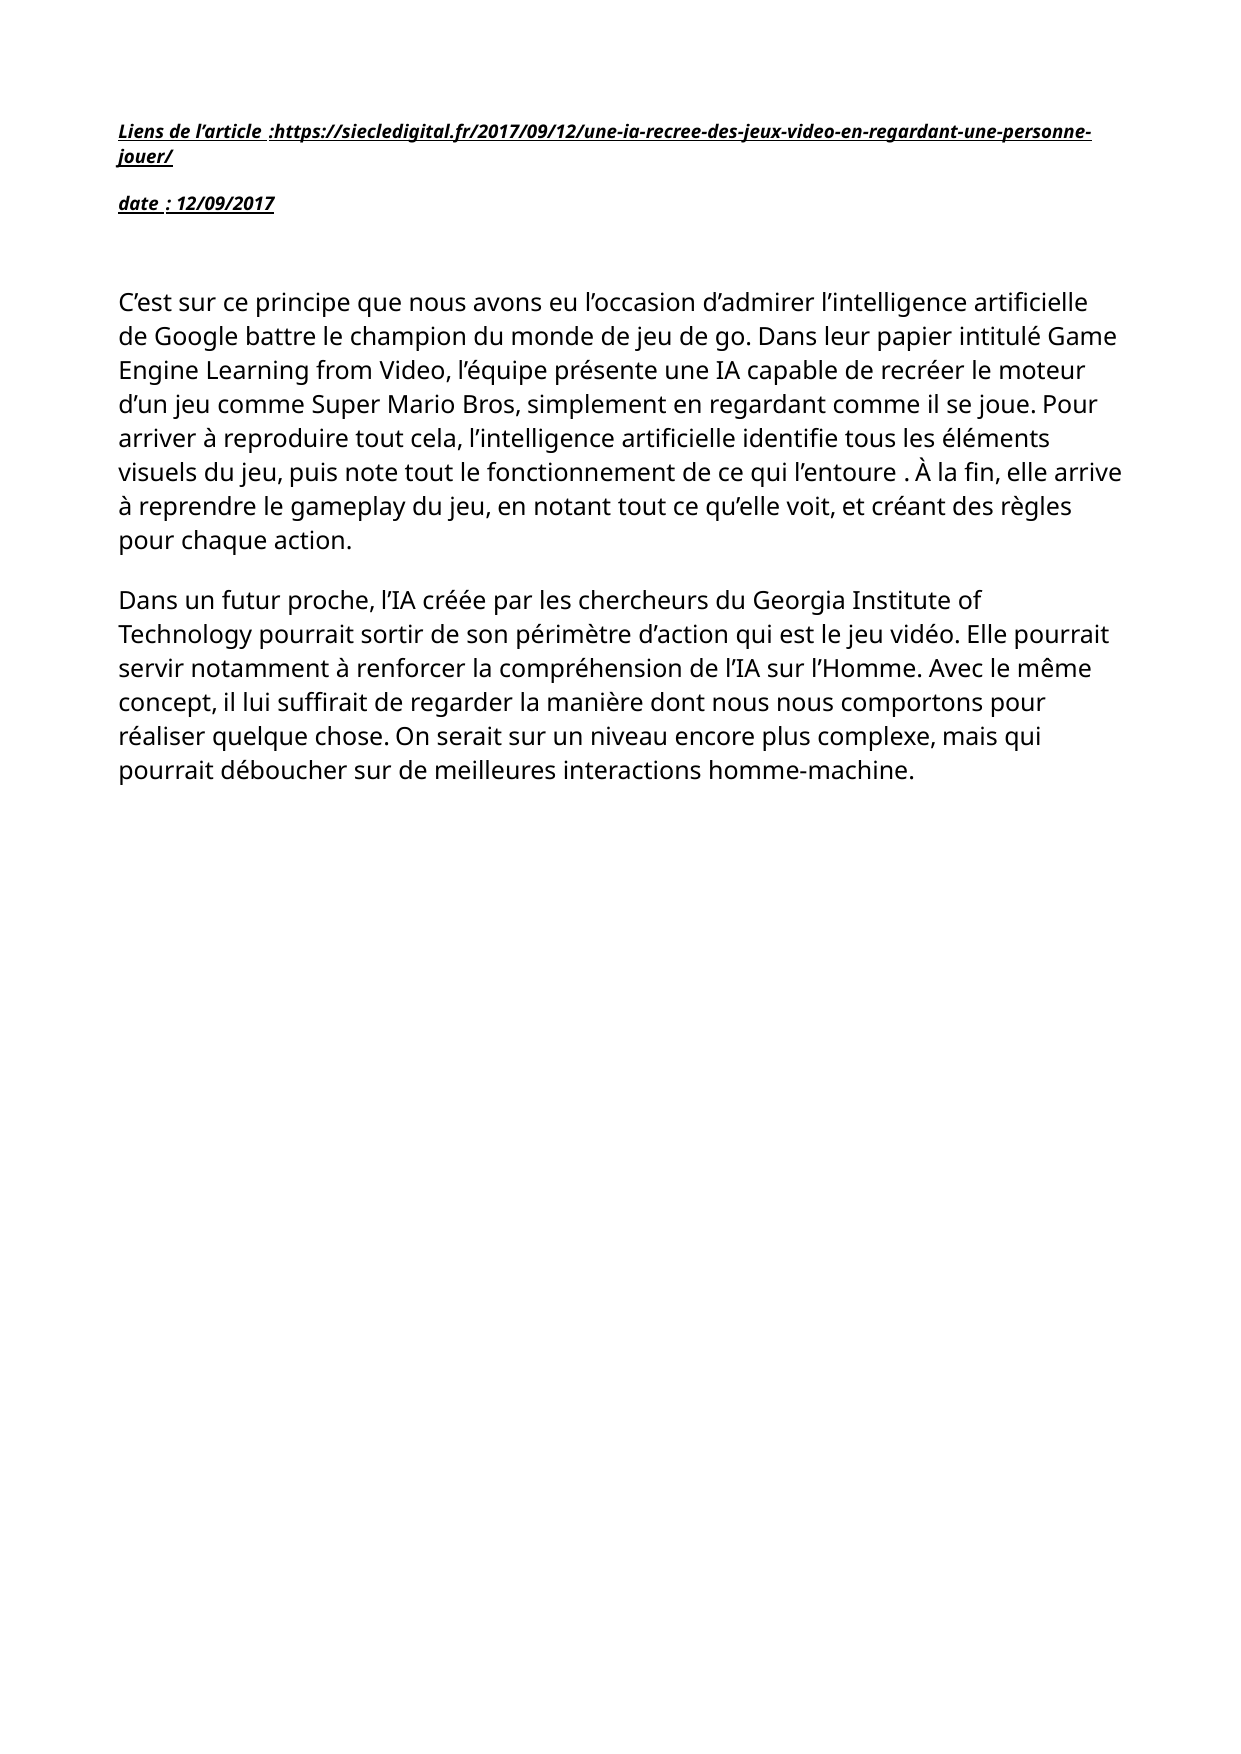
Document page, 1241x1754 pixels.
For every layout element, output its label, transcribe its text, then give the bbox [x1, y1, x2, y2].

text C’est sur ce principe que nous avons eu l’occasion d’admirer l’intelligence artificielle de Google battre le champion du monde de jeu de go. Dans leur papier intitulé Game Engine Learning from Video, l’équipe présente une IA capable de recréer le moteur d’un jeu comme Super Mario Bros, simplement en regardant comme il se joue. Pour arriver à reproduire tout cela, l’intelligence artificielle identifie tous les éléments visuels du jeu, puis note tout le fonctionnement de ce qui l’entoure . À la fin, elle arrive à reprendre le gameplay du jeu, en notant tout ce qu’elle voit, et créant des règles pour chaque action. Dans un futur proche, l’IA créée par les chercheurs du Georgia Institute of Technology pourrait sortir de son périmètre d’action qui est le jeu vidéo. Elle pourrait servir notamment à renforcer la compréhension de l’IA sur l’Homme. Avec le même concept, il lui suffirait de regarder la manière dont nous nous comportons pour réaliser quelque chose. On serait sur un niveau encore plus complexe, mais qui pourrait déboucher sur de meilleures interactions homme-machine. [118, 284, 1122, 834]
text date : 12/09/2017 [118, 191, 1122, 216]
text Liens de l’article :https://siecledigital.fr/2017/09/12/une-ia-recree-des-jeux-video-en-regardant-une-personne-jouer/ [118, 118, 1122, 169]
